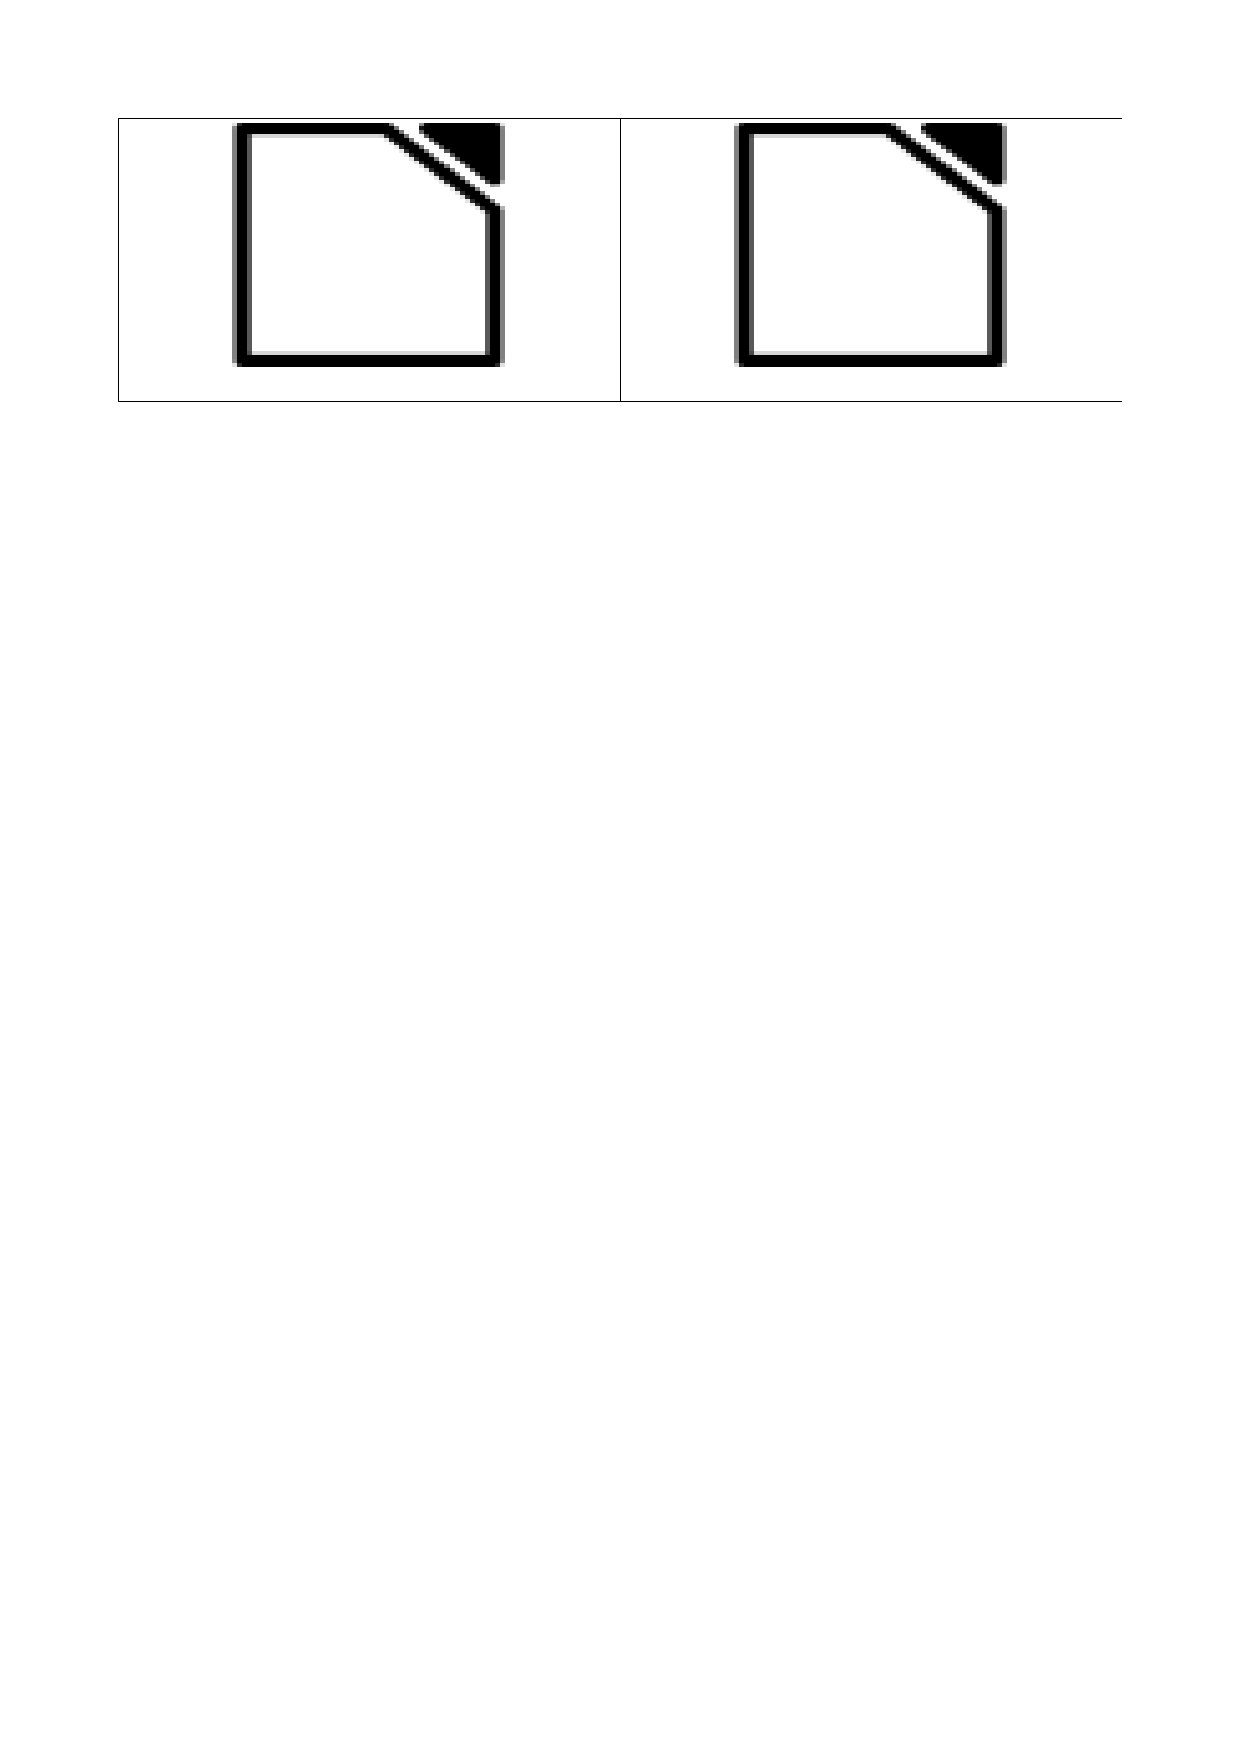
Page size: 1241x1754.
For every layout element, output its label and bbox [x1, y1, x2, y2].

picture [709, 123, 1033, 367]
table_header [119, 119, 620, 401]
table_header [621, 119, 1122, 401]
picture [207, 123, 531, 367]
